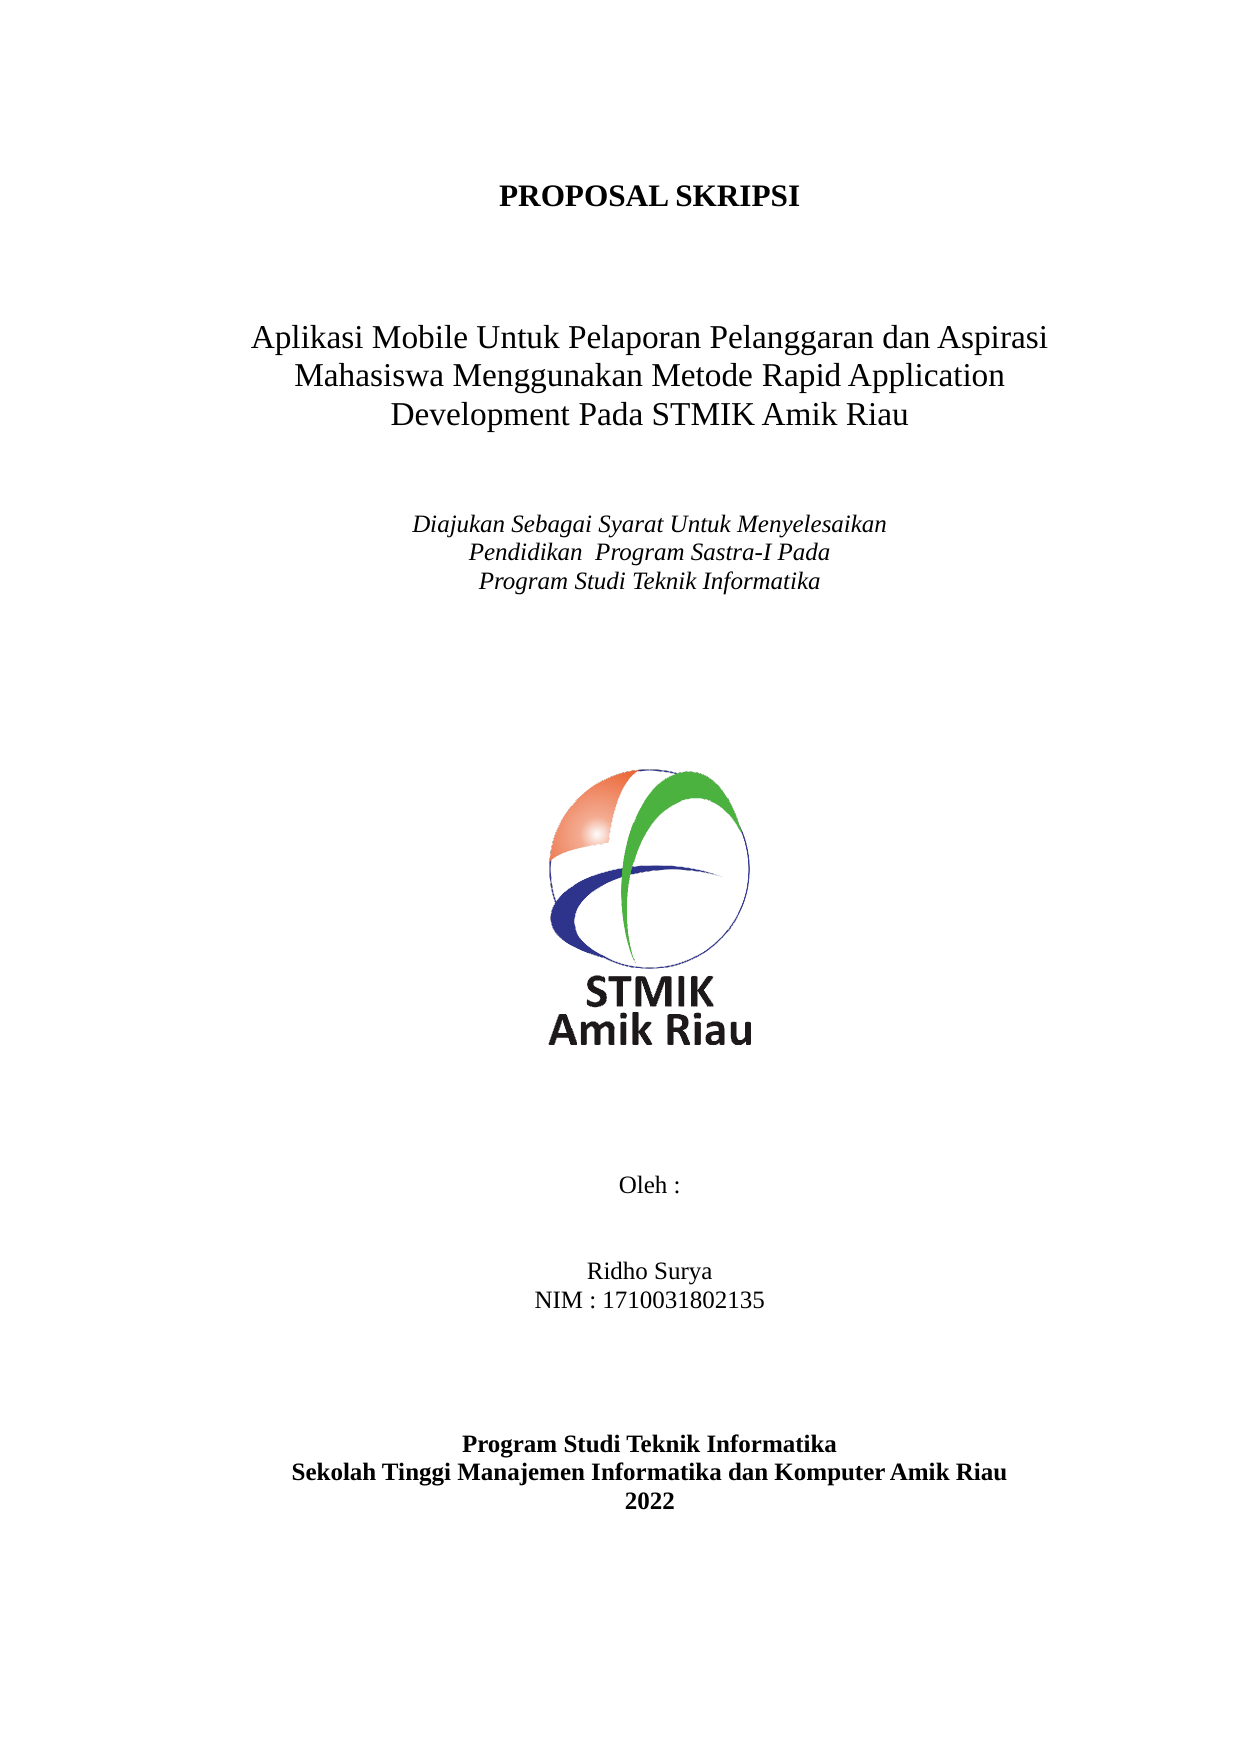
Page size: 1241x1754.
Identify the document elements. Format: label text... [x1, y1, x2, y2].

text NIM : 1710031802135 [236, 1285, 1063, 1314]
text Aplikasi Mobile Untuk Pelaporan Pelanggaran dan Aspirasi Mahasiswa Menggunakan Metode Rapid Application Development Pada STMIK Amik Riau [236, 317, 1063, 432]
text Sekolah Tinggi Manajemen Informatika dan Komputer Amik Riau [236, 1457, 1063, 1486]
text Program Studi Teknik Informatika [236, 566, 1063, 595]
text Program Studi Teknik Informatika [236, 1429, 1063, 1457]
picture [541, 761, 758, 1053]
text Diajukan Sebagai Syarat Untuk Menyelesaikan [236, 509, 1063, 537]
text PROPOSAL SKRIPSI [236, 177, 1063, 213]
text Oleh : [236, 1170, 1063, 1199]
text 2022 [236, 1486, 1063, 1515]
text Pendidikan Program Sastra-I Pada [236, 537, 1063, 566]
text Ridho Surya [236, 1256, 1063, 1285]
